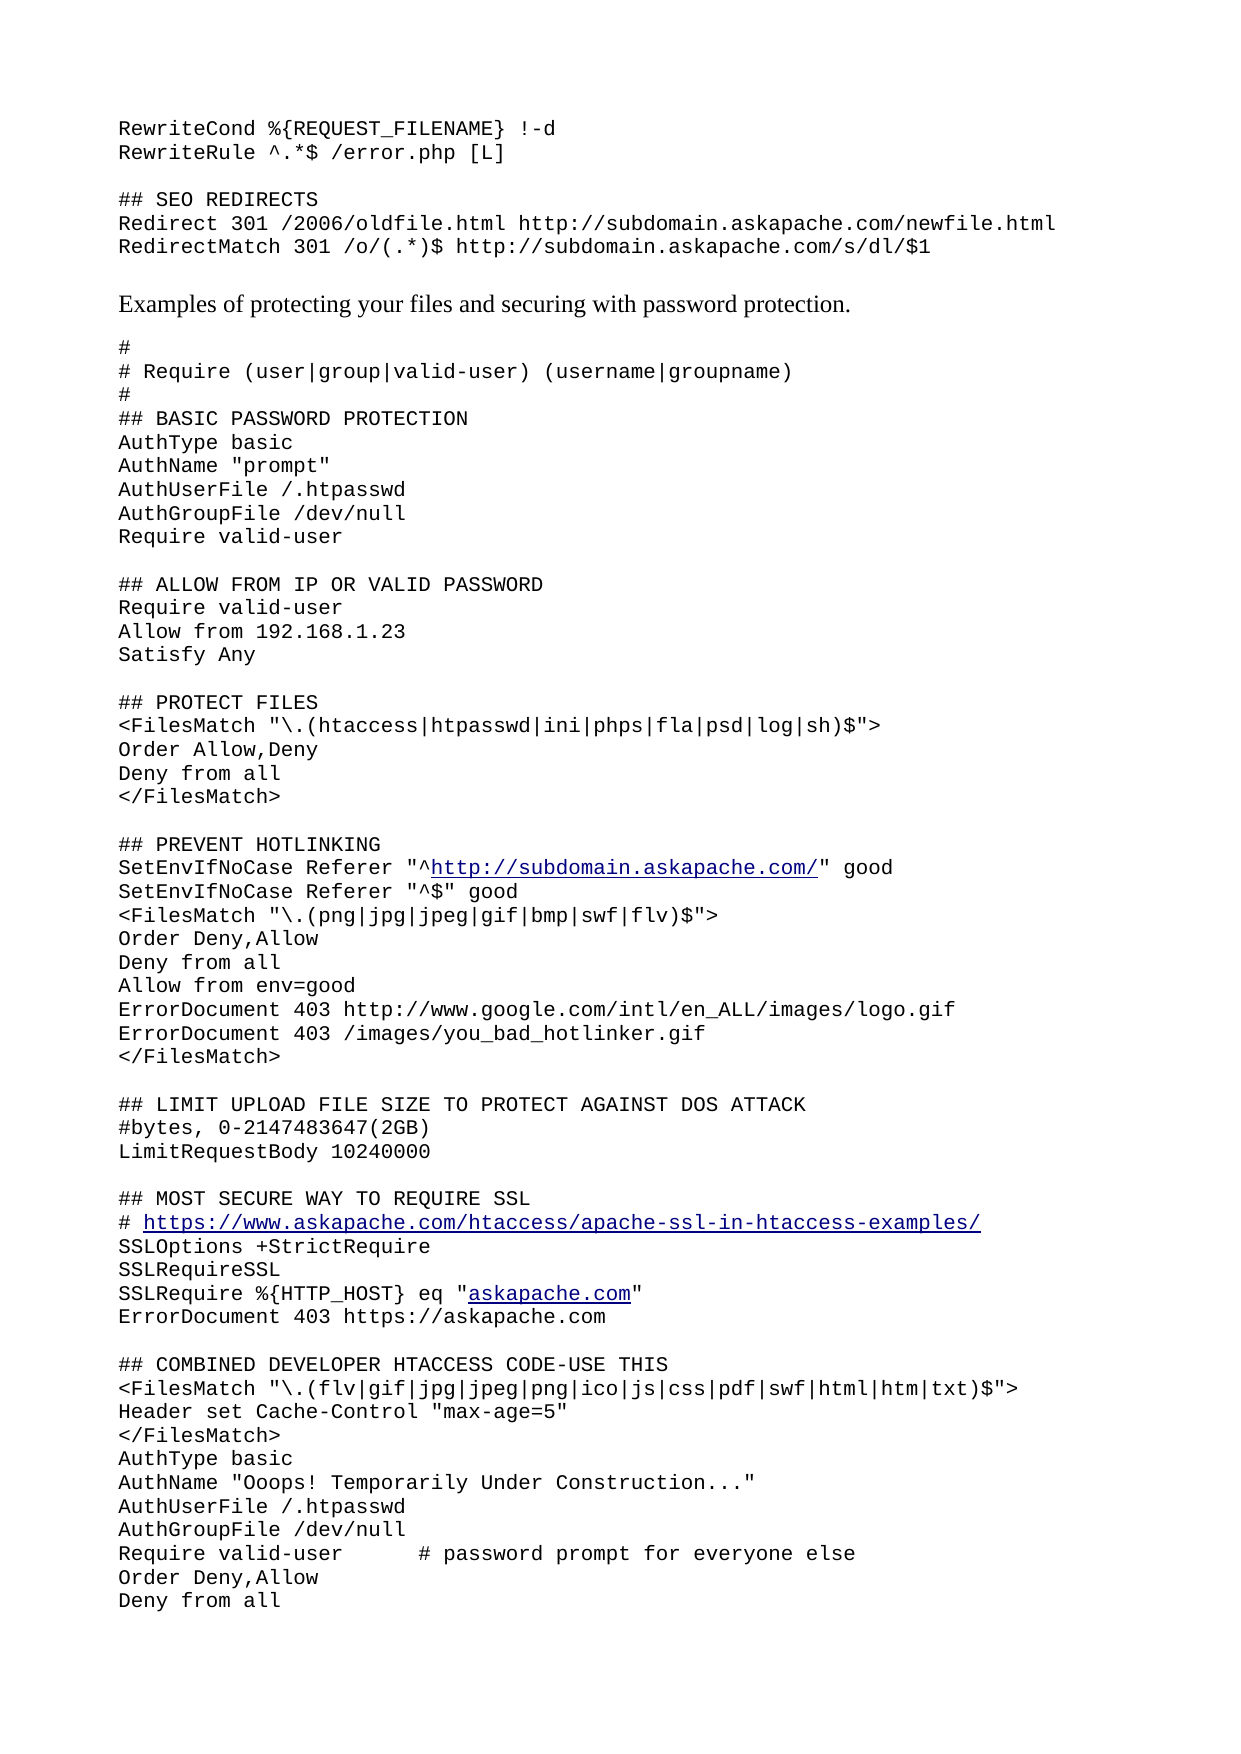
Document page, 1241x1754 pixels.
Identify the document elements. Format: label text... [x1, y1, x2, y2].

text Order Deny,Allow [118, 1567, 1122, 1590]
text Order Allow,Deny [118, 739, 1122, 763]
text ErrorDocument 403 https://askapache.com [118, 1307, 1122, 1330]
text AuthUserFile /.htpasswd [118, 1496, 1122, 1519]
text Allow from env=good [118, 976, 1122, 999]
text Allow from 192.168.1.23 [118, 621, 1122, 644]
text Require valid-user [118, 526, 1122, 550]
text Require valid-user # password prompt for everyone else [118, 1543, 1122, 1567]
text ## BASIC PASSWORD PROTECTION [118, 408, 1122, 432]
text Require valid-user [118, 597, 1122, 621]
text ## SEO REDIRECTS [118, 189, 1122, 213]
text AuthType basic [118, 1448, 1122, 1472]
text Deny from all [118, 952, 1122, 976]
text ErrorDocument 403 http://www.google.com/intl/en_ALL/images/logo.gif [118, 999, 1122, 1023]
text ## MOST SECURE WAY TO REQUIRE SSL [118, 1188, 1122, 1212]
text AuthGroupFile /dev/null [118, 503, 1122, 526]
text AuthGroupFile /dev/null [118, 1519, 1122, 1543]
text # Require (user|group|valid-user) (username|groupname) [118, 361, 1122, 384]
text #bytes, 0-2147483647(2GB) [118, 1117, 1122, 1141]
text </FilesMatch> [118, 1425, 1122, 1448]
text SetEnvIfNoCase Referer "^http://subdomain.askapache.com/" good [118, 857, 1122, 881]
text Satisfy Any [118, 644, 1122, 668]
text SetEnvIfNoCase Referer "^$" good [118, 881, 1122, 904]
text SSLRequire %{HTTP_HOST} eq "askapache.com" [118, 1283, 1122, 1307]
text Deny from all [118, 1590, 1122, 1614]
text Redirect 301 /2006/oldfile.html http://subdomain.askapache.com/newfile.html [118, 213, 1122, 236]
text <FilesMatch "\.(png|jpg|jpeg|gif|bmp|swf|flv)$"> [118, 904, 1122, 928]
text </FilesMatch> [118, 786, 1122, 810]
text Examples of protecting your files and securing with password protection. [118, 289, 1122, 318]
text # [118, 337, 1122, 361]
text AuthType basic [118, 432, 1122, 455]
text ## ALLOW FROM IP OR VALID PASSWORD [118, 573, 1122, 597]
text RewriteRule ^.*$ /error.php [L] [118, 142, 1122, 165]
text SSLRequireSSL [118, 1259, 1122, 1283]
text SSLOptions +StrictRequire [118, 1236, 1122, 1259]
text AuthName "Ooops! Temporarily Under Construction..." [118, 1472, 1122, 1496]
text ## PROTECT FILES [118, 692, 1122, 715]
text AuthName "prompt" [118, 455, 1122, 479]
text AuthUserFile /.htpasswd [118, 479, 1122, 503]
text Header set Cache-Control "max-age=5" [118, 1401, 1122, 1425]
text <FilesMatch "\.(flv|gif|jpg|jpeg|png|ico|js|css|pdf|swf|html|htm|txt)$"> [118, 1377, 1122, 1401]
text Deny from all [118, 763, 1122, 786]
text # [118, 384, 1122, 408]
text RewriteCond %{REQUEST_FILENAME} !-d [118, 118, 1122, 142]
text <FilesMatch "\.(htaccess|htpasswd|ini|phps|fla|psd|log|sh)$"> [118, 715, 1122, 739]
text ## COMBINED DEVELOPER HTACCESS CODE-USE THIS [118, 1354, 1122, 1377]
text ## LIMIT UPLOAD FILE SIZE TO PROTECT AGAINST DOS ATTACK [118, 1094, 1122, 1117]
text ErrorDocument 403 /images/you_bad_hotlinker.gif [118, 1023, 1122, 1046]
text LimitRequestBody 10240000 [118, 1141, 1122, 1165]
text ## PREVENT HOTLINKING [118, 834, 1122, 857]
text RedirectMatch 301 /o/(.*)$ http://subdomain.askapache.com/s/dl/$1 [118, 236, 1122, 260]
text Order Deny,Allow [118, 928, 1122, 952]
text # https://www.askapache.com/htaccess/apache-ssl-in-htaccess-examples/ [118, 1212, 1122, 1236]
text </FilesMatch> [118, 1046, 1122, 1070]
